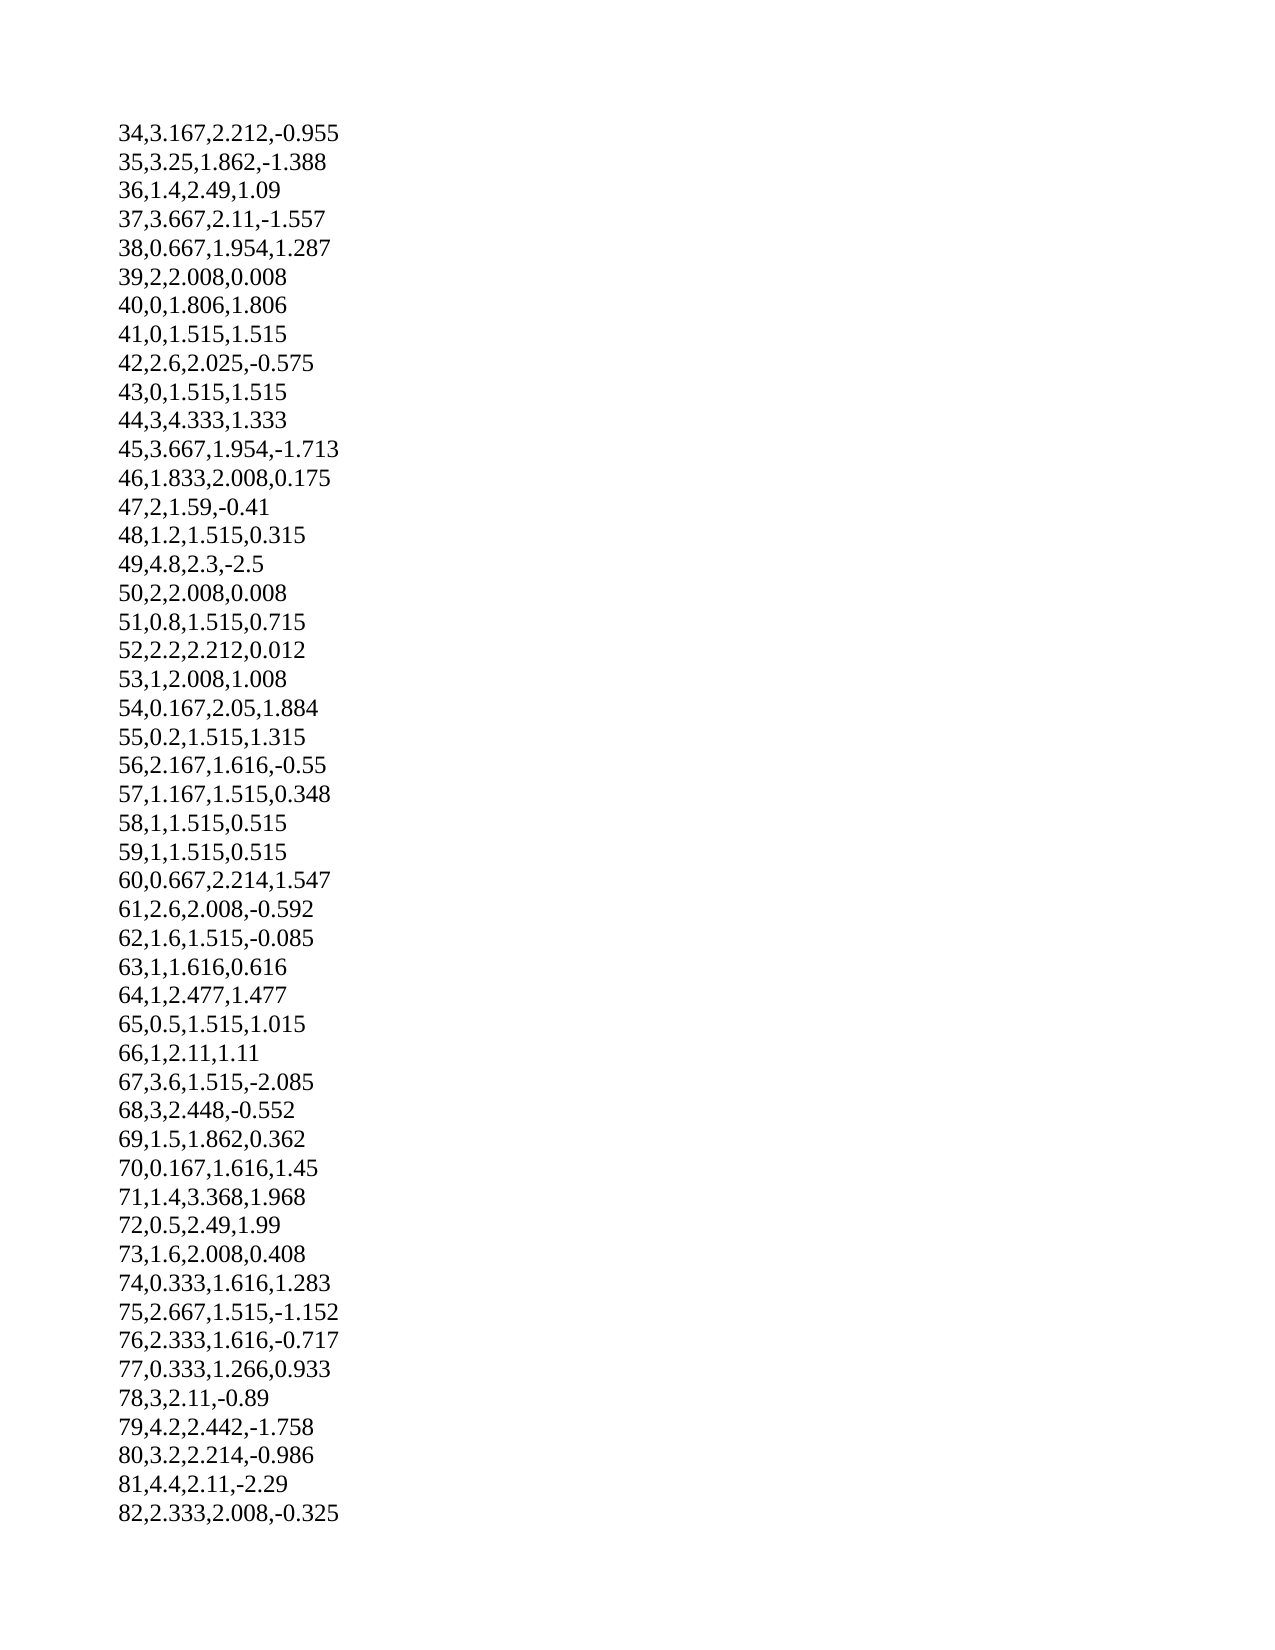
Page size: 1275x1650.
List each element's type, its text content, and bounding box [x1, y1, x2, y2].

text 77,0.333,1.266,0.933 [118, 1354, 1157, 1383]
text 62,1.6,1.515,-0.085 [118, 923, 1157, 952]
text 42,2.6,2.025,-0.575 [118, 348, 1157, 377]
text 54,0.167,2.05,1.884 [118, 693, 1157, 722]
text 78,3,2.11,-0.89 [118, 1383, 1157, 1412]
text 76,2.333,1.616,-0.717 [118, 1326, 1157, 1354]
text 82,2.333,2.008,-0.325 [118, 1498, 1157, 1527]
text 38,0.667,1.954,1.287 [118, 233, 1157, 262]
text 46,1.833,2.008,0.175 [118, 463, 1157, 492]
text 60,0.667,2.214,1.547 [118, 866, 1157, 894]
text 74,0.333,1.616,1.283 [118, 1268, 1157, 1297]
text 65,0.5,1.515,1.015 [118, 1009, 1157, 1038]
text 55,0.2,1.515,1.315 [118, 722, 1157, 751]
text 49,4.8,2.3,-2.5 [118, 549, 1157, 578]
text 73,1.6,2.008,0.408 [118, 1239, 1157, 1268]
text 75,2.667,1.515,-1.152 [118, 1297, 1157, 1326]
text 41,0,1.515,1.515 [118, 319, 1157, 348]
text 67,3.6,1.515,-2.085 [118, 1067, 1157, 1096]
text 48,1.2,1.515,0.315 [118, 521, 1157, 549]
text 40,0,1.806,1.806 [118, 291, 1157, 319]
text 36,1.4,2.49,1.09 [118, 176, 1157, 204]
text 72,0.5,2.49,1.99 [118, 1211, 1157, 1239]
text 51,0.8,1.515,0.715 [118, 607, 1157, 636]
text 70,0.167,1.616,1.45 [118, 1153, 1157, 1182]
text 34,3.167,2.212,-0.955 [118, 118, 1157, 147]
text 69,1.5,1.862,0.362 [118, 1124, 1157, 1153]
text 47,2,1.59,-0.41 [118, 492, 1157, 521]
text 44,3,4.333,1.333 [118, 406, 1157, 434]
text 57,1.167,1.515,0.348 [118, 779, 1157, 808]
text 71,1.4,3.368,1.968 [118, 1182, 1157, 1211]
text 53,1,2.008,1.008 [118, 664, 1157, 693]
text 56,2.167,1.616,-0.55 [118, 751, 1157, 779]
text 80,3.2,2.214,-0.986 [118, 1441, 1157, 1469]
text 37,3.667,2.11,-1.557 [118, 204, 1157, 233]
text 59,1,1.515,0.515 [118, 837, 1157, 866]
text 64,1,2.477,1.477 [118, 981, 1157, 1009]
text 79,4.2,2.442,-1.758 [118, 1412, 1157, 1441]
text 52,2.2,2.212,0.012 [118, 636, 1157, 664]
text 58,1,1.515,0.515 [118, 808, 1157, 837]
text 43,0,1.515,1.515 [118, 377, 1157, 406]
text 68,3,2.448,-0.552 [118, 1096, 1157, 1124]
text 35,3.25,1.862,-1.388 [118, 147, 1157, 176]
text 39,2,2.008,0.008 [118, 262, 1157, 291]
text 66,1,2.11,1.11 [118, 1038, 1157, 1067]
text 50,2,2.008,0.008 [118, 578, 1157, 607]
text 61,2.6,2.008,-0.592 [118, 894, 1157, 923]
text 45,3.667,1.954,-1.713 [118, 434, 1157, 463]
text 63,1,1.616,0.616 [118, 952, 1157, 981]
text 81,4.4,2.11,-2.29 [118, 1469, 1157, 1498]
